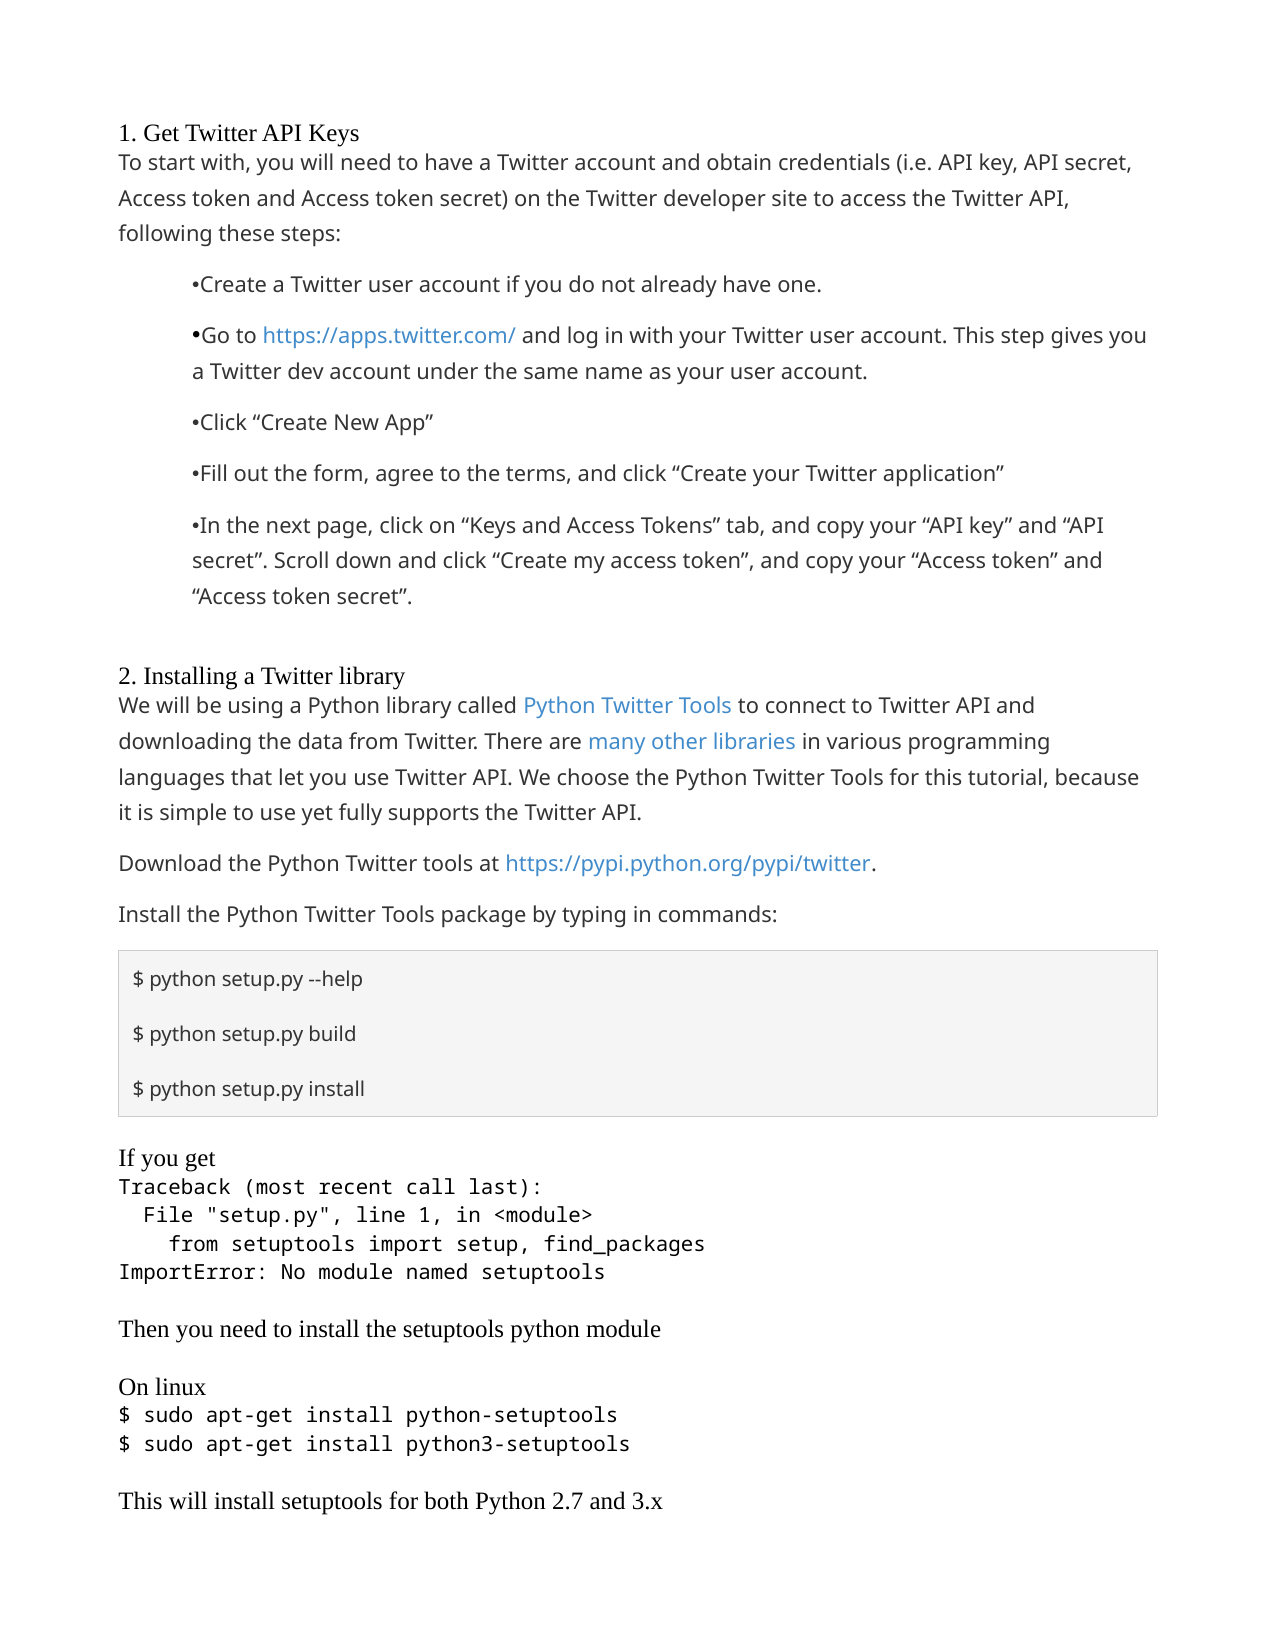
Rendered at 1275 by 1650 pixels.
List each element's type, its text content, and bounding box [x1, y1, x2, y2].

text $ python setup.py install [119, 1060, 1157, 1116]
text 2. Installing a Twitter library [118, 661, 1157, 690]
text $ python setup.py build [119, 1005, 1157, 1047]
text This will install setuptools for both Python 2.7 and 3.x [118, 1486, 1157, 1514]
text To start with, you will need to have a Twitter account and obtain credentials (i.e. API key, API secret, Access token and Access token secret) on the Twitter developer site to access the Twitter API, following these steps: [118, 147, 1157, 248]
text On linux [118, 1372, 1157, 1401]
list In the next page, click on “Keys and Access Tokens” tab, and copy your “API key” and “API secret”. Scroll down and click “Create my access token”, and copy your “Access token” and “Access token secret”. [118, 510, 1157, 611]
text Download the Python Twitter tools at https://pypi.python.org/pypi/twitter. [118, 848, 1157, 877]
text Then you need to install the setuptools python module [118, 1314, 1157, 1343]
text from setuptools import setup, find_packages [118, 1229, 1157, 1257]
text 1. Get Twitter API Keys [118, 118, 1157, 147]
list Create a Twitter user account if you do not already have one. [118, 269, 1157, 298]
text ImportError: No module named setuptools [118, 1257, 1157, 1286]
text File "setup.py", line 1, in <module> [118, 1201, 1157, 1229]
text Install the Python Twitter Tools package by typing in commands: [118, 899, 1157, 929]
text $ sudo apt-get install python-setuptools [118, 1401, 1157, 1429]
text $ python setup.py --help [119, 951, 1157, 992]
list Click “Create New App” [118, 407, 1157, 437]
text Traceback (most recent call last): [118, 1172, 1157, 1201]
text $ sudo apt-get install python3-setuptools [118, 1429, 1157, 1457]
list Go to https://apps.twitter.com/ and log in with your Twitter user account. This step gives you a Twitter dev account under the same name as your user account. [118, 320, 1157, 386]
text If you get [118, 1143, 1157, 1172]
text We will be using a Python library called Python Twitter Tools to connect to Twitter API and downloading the data from Twitter. There are many other libraries in various programming languages that let you use Twitter API. We choose the Python Twitter Tools for this tutorial, because it is simple to use yet fully supports the Twitter API. [118, 690, 1157, 827]
list Fill out the form, agree to the terms, and click “Create your Twitter application” [118, 458, 1157, 488]
